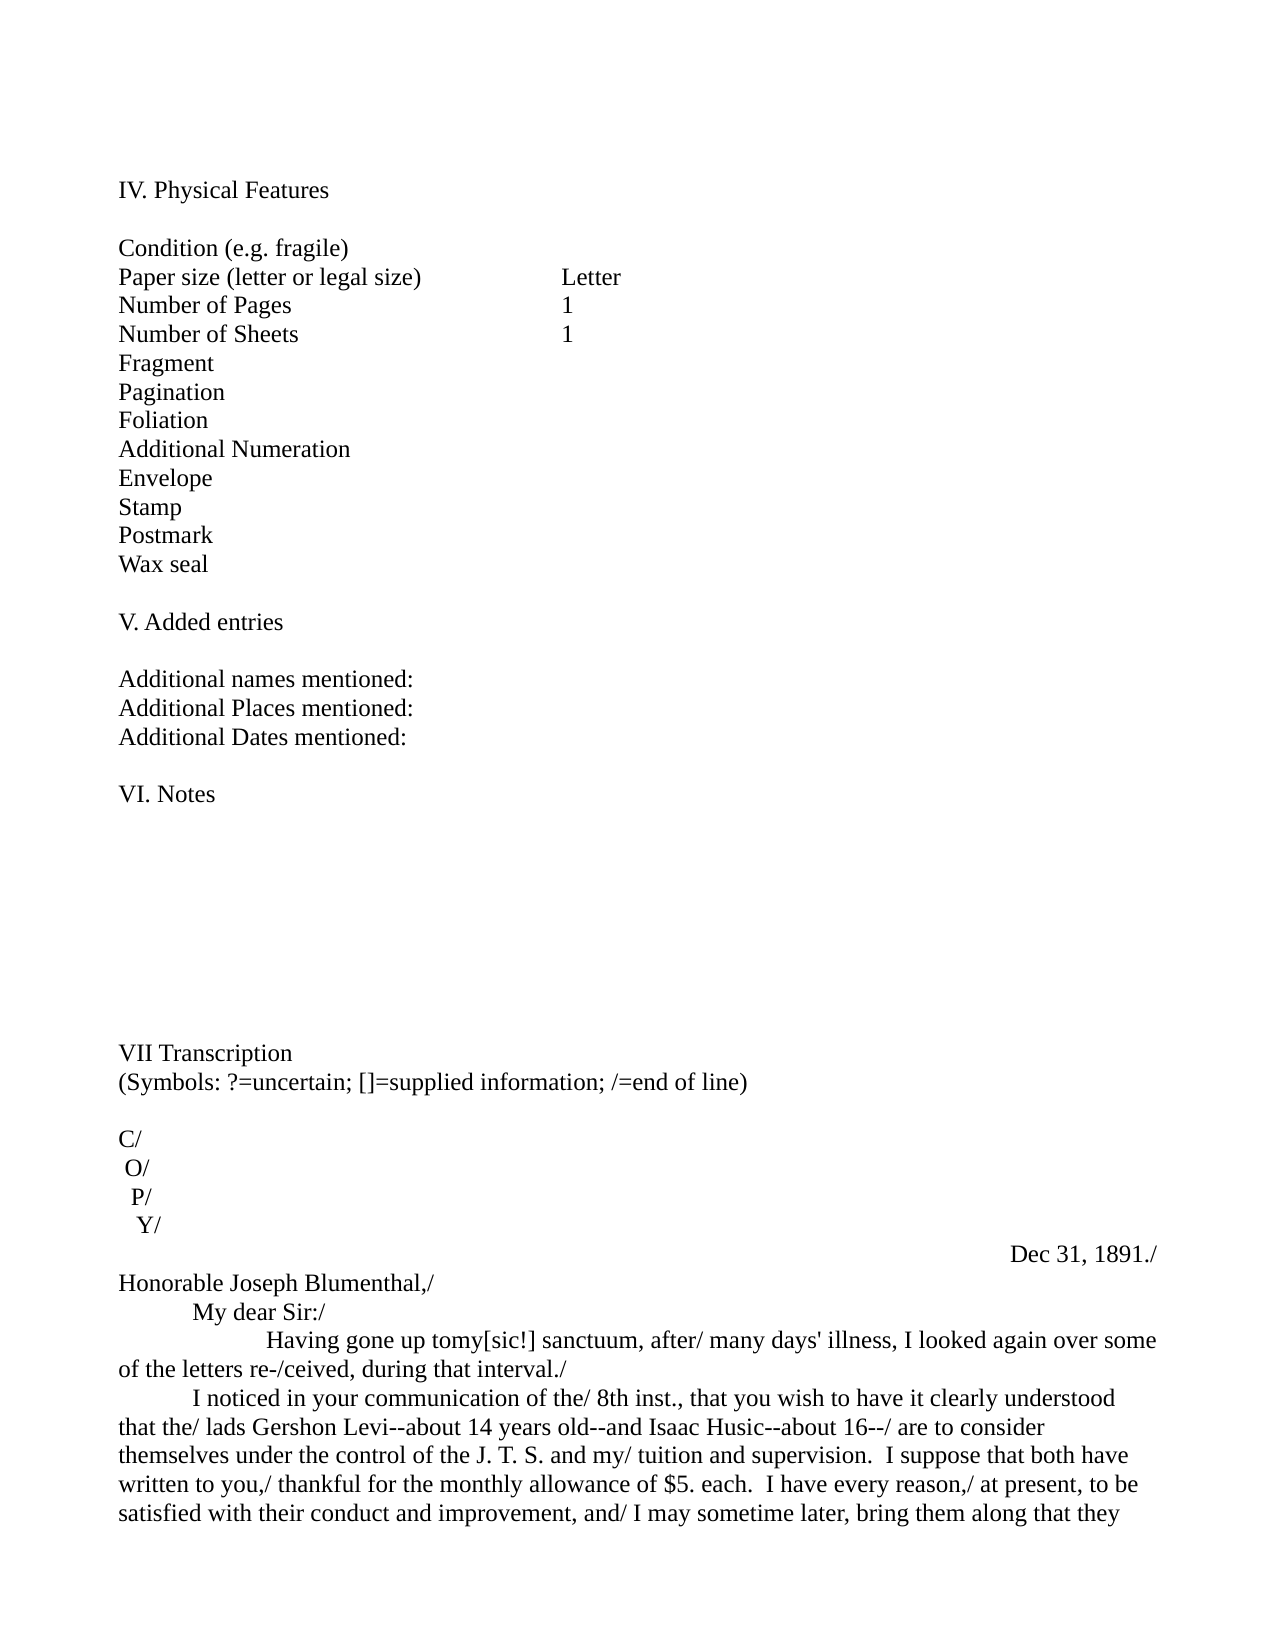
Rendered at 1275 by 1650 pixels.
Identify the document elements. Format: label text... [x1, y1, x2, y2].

text Y/ [118, 1211, 1157, 1239]
text Stamp [118, 492, 1157, 521]
text I noticed in your communication of the/ 8th inst., that you wish to have it clearly understood that the/ lads Gershon Levi--about 14 years old--and Isaac Husic--about 16--/ are to consider themselves under the control of the J. T. S. and my/ tuition and supervision. I suppose that both have written to you,/ thankful for the monthly allowance of $5. each. I have every reason,/ at present, to be satisfied with their conduct and improvement, and/ I may sometime later, bring them along that they [118, 1383, 1157, 1527]
text Pagination [118, 377, 1157, 406]
text Foliation [118, 406, 1157, 434]
text C/ [118, 1124, 1157, 1153]
text Fragment [118, 348, 1157, 377]
text Additional Dates mentioned: [118, 722, 1157, 751]
text Additional Numeration [118, 434, 1157, 463]
text IV. Physical Features [118, 176, 1157, 204]
text VI. Notes [118, 779, 1157, 808]
text V. Added entries [118, 607, 1157, 636]
text Condition (e.g. fragile) [118, 233, 1157, 262]
text (Symbols: ?=uncertain; []=supplied information; /=end of line) [118, 1067, 1157, 1096]
text Number of Pages 1 [118, 291, 1157, 319]
text Additional Places mentioned: [118, 693, 1157, 722]
text Paper size (letter or legal size) Letter [118, 262, 1157, 291]
text Honorable Joseph Blumenthal,/ [118, 1268, 1157, 1297]
text P/ [118, 1182, 1157, 1211]
text Dec 31, 1891./ [118, 1239, 1157, 1268]
text Wax seal [118, 549, 1157, 578]
text Having gone up tomy[sic!] sanctuum, after/ many days' illness, I looked again over some of the letters re-/ceived, during that interval./ [118, 1326, 1157, 1383]
text My dear Sir:/ [118, 1297, 1157, 1326]
text Number of Sheets 1 [118, 319, 1157, 348]
text Additional names mentioned: [118, 664, 1157, 693]
text Postma rk [118, 521, 1157, 549]
text VII Transcription [118, 1038, 1157, 1067]
text O/ [118, 1153, 1157, 1182]
text Envelope [118, 463, 1157, 492]
